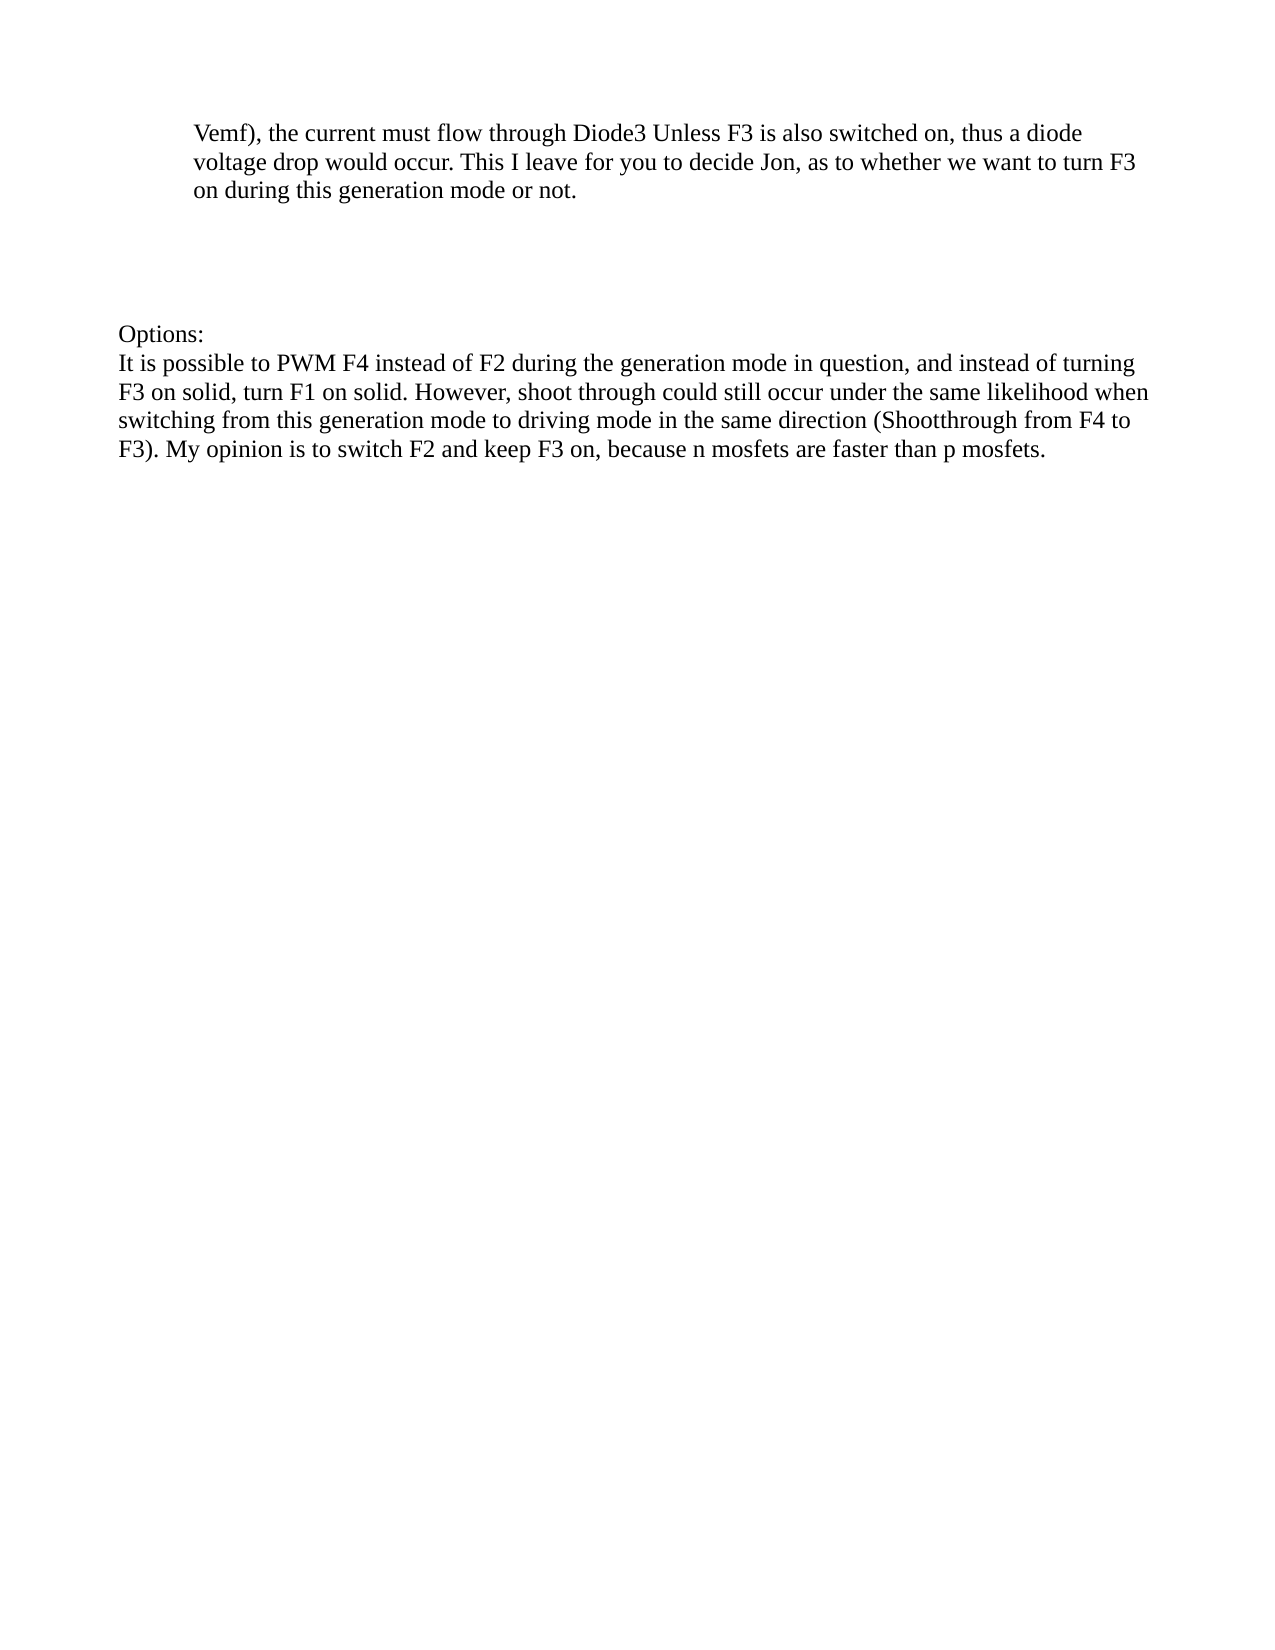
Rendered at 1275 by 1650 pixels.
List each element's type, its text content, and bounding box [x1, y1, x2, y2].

list Vemf), the current must flow through Diode3 Unless F3 is also switched on, thus a diode voltage drop would occur. This I leave for you to decide Jon, as to whether we want to turn F3 on during this generation mode or not. [156, 118, 1157, 204]
text It is possible to PWM F4 instead of F2 during the generation mode in question, and instead of turning F3 on solid, turn F1 on solid. However, shoot through could still occur under the same likelihood when switching from this generation mode to driving mode in the same direction (Shootthrough from F4 to F3). My opinion is to switch F2 and keep F3 on, because n mosfets are faster than p mosfets. [118, 348, 1157, 463]
text Options: [118, 319, 1157, 348]
